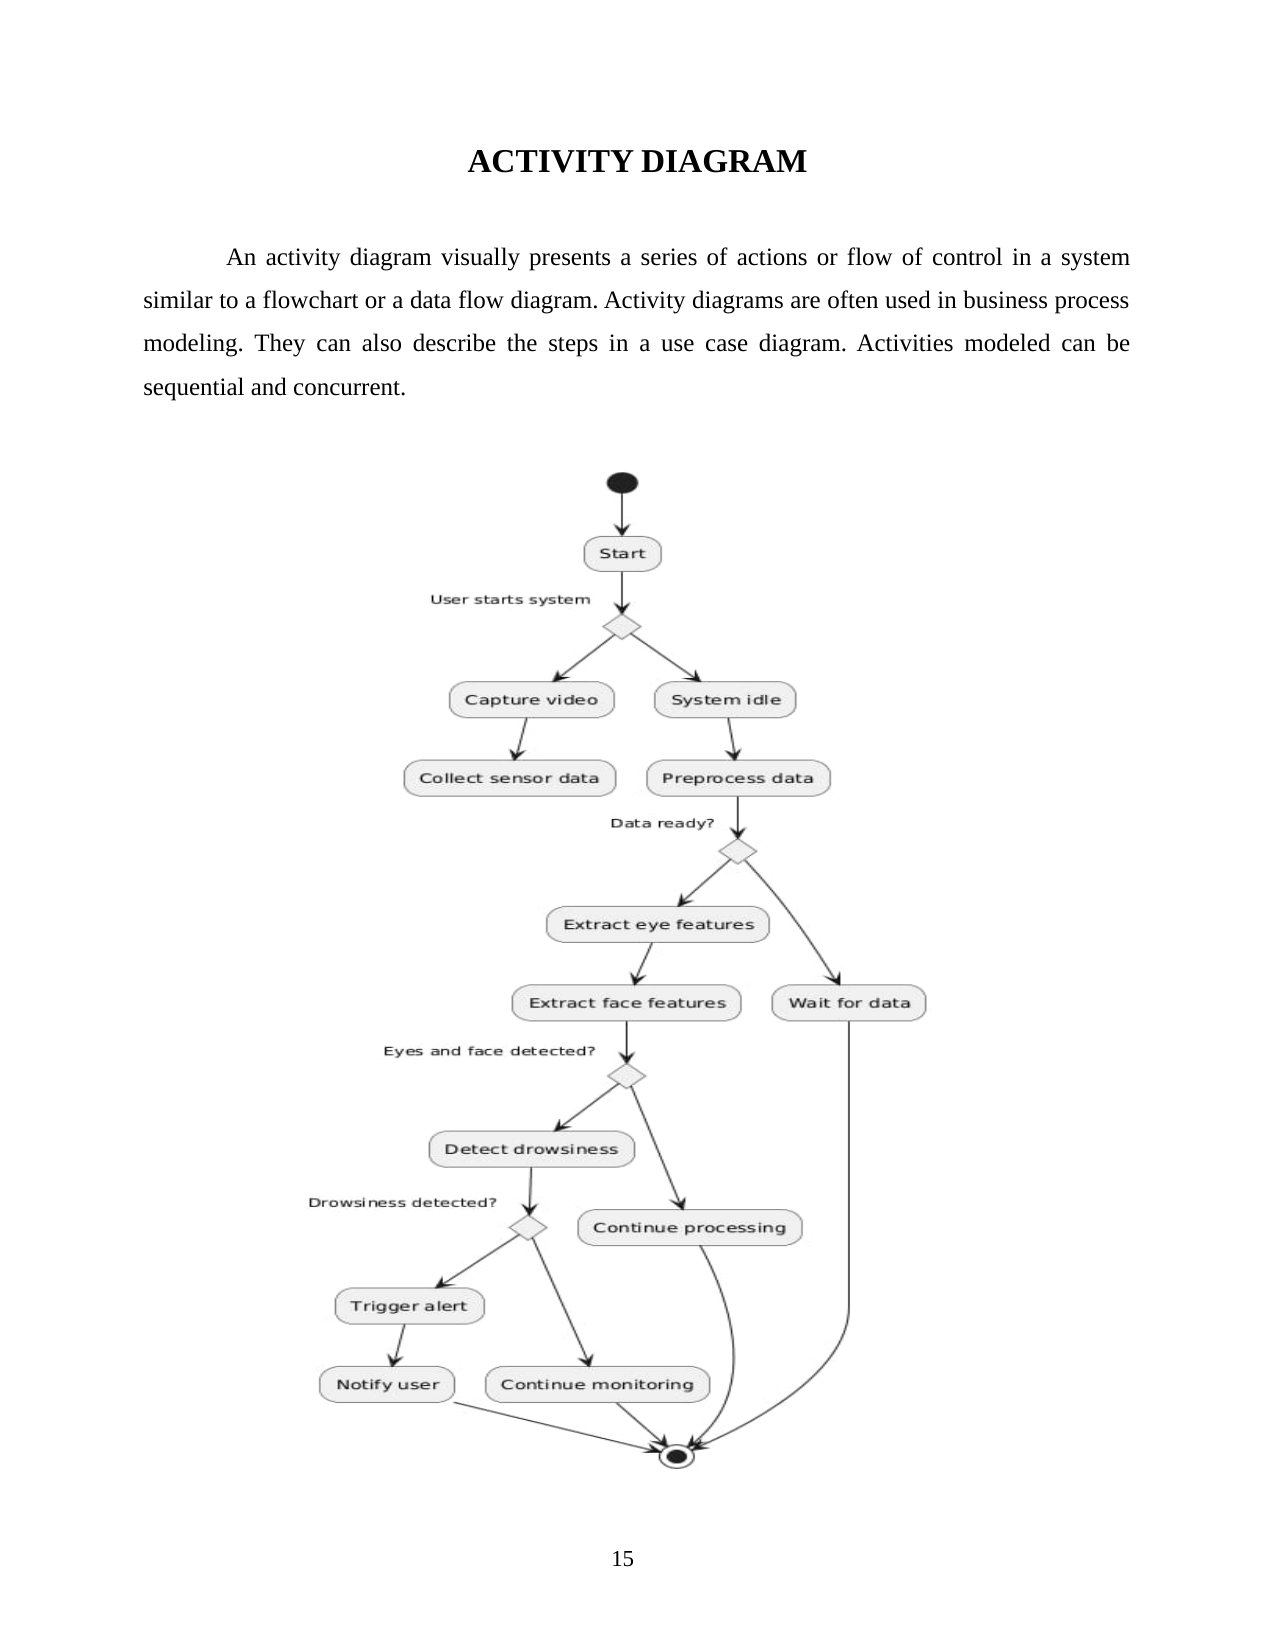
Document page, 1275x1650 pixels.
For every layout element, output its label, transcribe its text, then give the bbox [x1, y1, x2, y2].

text ACTIVITY DIAGRAM [78, 142, 1197, 180]
picture [299, 466, 933, 1473]
text An activity diagram visually presents a series of actions or flow of control in a system similar to a flowchart or a data flow diagram. Activity diagrams are often used in business process modeling. They can also describe the steps in a use case diagram. Activities modeled can be sequential and concurrent. [143, 242, 1132, 400]
